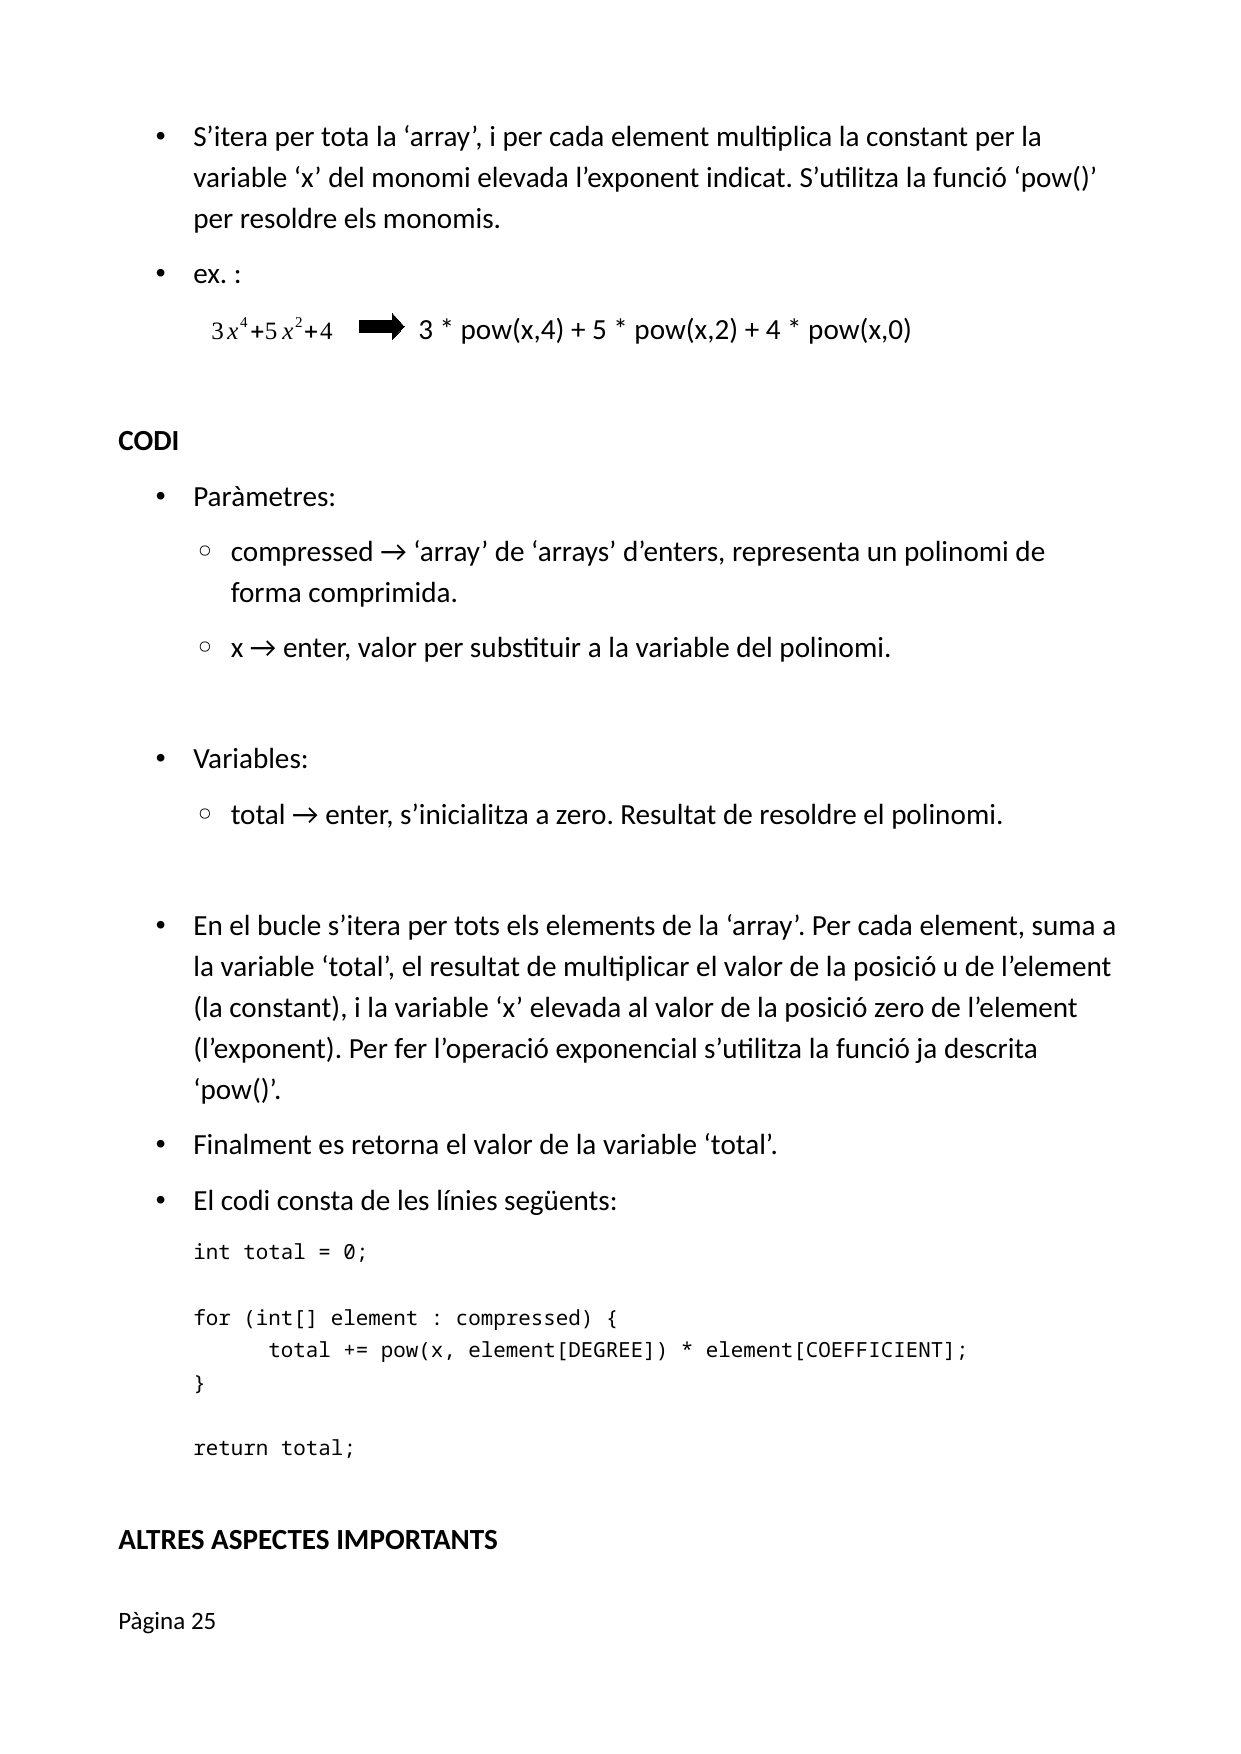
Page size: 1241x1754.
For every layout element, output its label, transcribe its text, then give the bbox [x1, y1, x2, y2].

text ALTRES ASPECTES IMPORTANTS [118, 1521, 1122, 1557]
list ex. : [156, 256, 1122, 291]
list 3 * pow(x,4) + 5 * pow(x,2) + 4 * pow(x,0) [156, 311, 1122, 347]
list total += pow(x, element[DEGREE]) * element[COEFFICIENT]; [156, 1335, 1122, 1364]
list En el bucle s’itera per tots els elements de la ‘array’. Per cada element, suma a la variable ‘total’, el resultat de multiplicar el valor de la posició u de l’element (la constant), i la variable ‘x’ elevada al valor de la posició zero de l’element (l’exponent). Per fer l’operació exponencial s’utilitza la funció ja descrita ‘pow()’. [156, 907, 1122, 1107]
list Variables: [156, 741, 1122, 776]
list El codi consta de les línies següents: [156, 1182, 1122, 1218]
list Finalment es retorna el valor de la variable ‘total’. [156, 1126, 1122, 1162]
list return total; [156, 1433, 1122, 1462]
list for (int[] element : compressed) { [156, 1303, 1122, 1331]
list S’itera per tota la ‘array’, i per cada element multiplica la constant per la variable ‘x’ del monomi elevada l’exponent indicat. S’utilitza la funció ‘pow()’ per resoldre els monomis. [156, 118, 1122, 236]
list Paràmetres: [156, 478, 1122, 513]
list } [156, 1368, 1122, 1396]
list int total = 0; [156, 1237, 1122, 1266]
list total → enter, s’inicialitza a zero. Resultat de resoldre el polinomi. [193, 796, 1122, 832]
text CODI [118, 422, 1122, 458]
list compressed → ‘array’ de ‘arrays’ d’enters, representa un polinomi de forma comprimida. [193, 533, 1122, 610]
list x → enter, valor per substituir a la variable del polinomi. [193, 629, 1122, 665]
